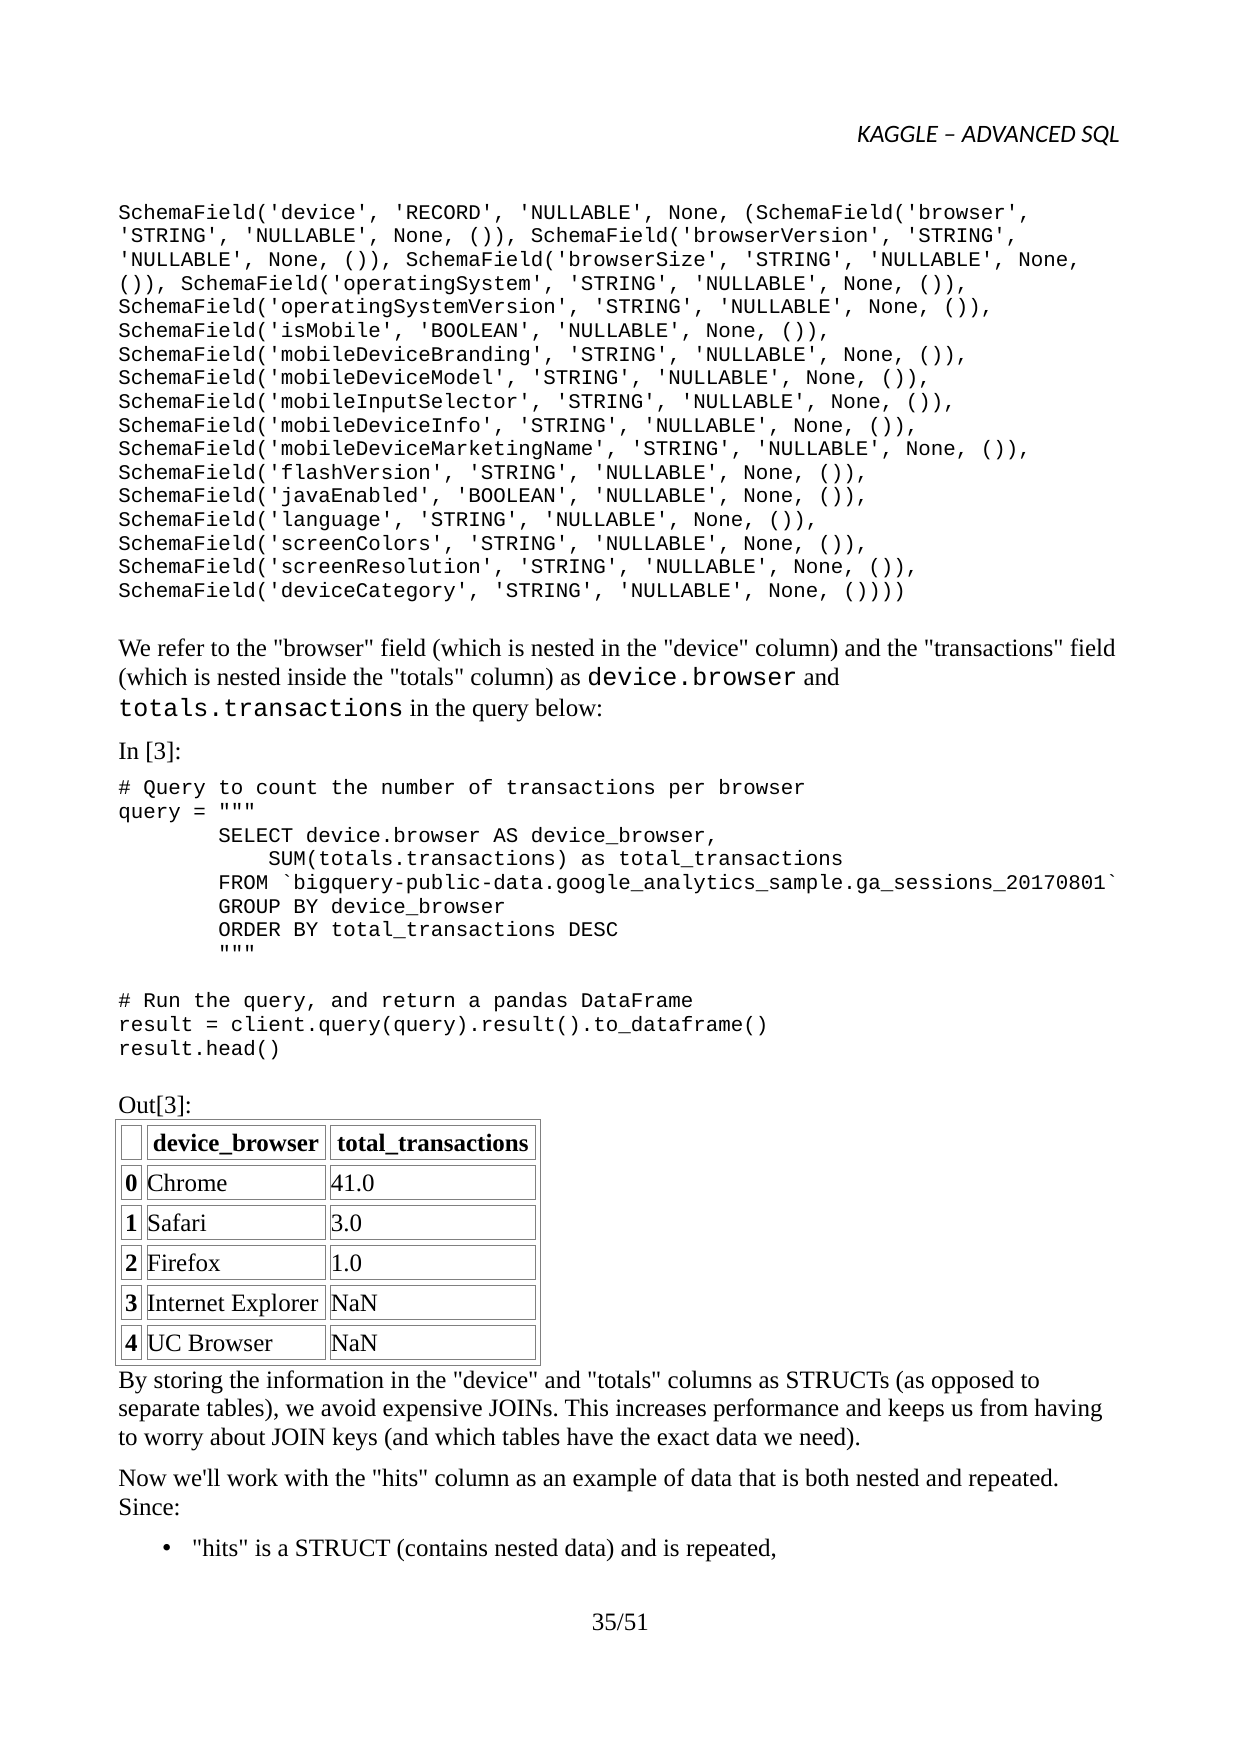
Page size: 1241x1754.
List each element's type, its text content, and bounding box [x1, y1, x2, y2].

table_cell 41.0 [328, 1159, 538, 1199]
table_header device_browser [144, 1120, 328, 1159]
table_cell Safari [144, 1199, 328, 1239]
text SUM(totals.transactions) as total_transactions [118, 848, 1122, 872]
table_header [122, 1126, 141, 1159]
table_header total_transactions [328, 1120, 538, 1159]
table_cell 0 [118, 1159, 144, 1199]
text ORDER BY total_transactions DESC [118, 919, 1122, 943]
text By storing the information in the "device" and "totals" columns as STRUCTs (as opposed to separate tables), we avoid expensive JOINs. This increases performance and keeps us from having to worry about JOIN keys (and which tables have the exact data we need). [118, 1365, 1122, 1451]
table_cell 1 [118, 1199, 144, 1239]
table_cell Chrome [144, 1159, 328, 1199]
table_cell NaN [328, 1279, 538, 1319]
table_cell NaN [328, 1319, 538, 1359]
list "hits" is a STRUCT (contains nested data) and is repeated, [162, 1533, 1122, 1562]
table_cell 4 [118, 1319, 144, 1359]
text We refer to the "browser" field (which is nested in the "device" column) and the "transactions" field (which is nested inside the "totals" column) as device.browser and totals.transactions in the query below: [118, 633, 1122, 724]
table_cell UC Browser [144, 1319, 328, 1359]
text Out[3]: [118, 1091, 1122, 1119]
text # Query to count the number of transactions per browser [118, 777, 1122, 801]
text Now we'll work with the "hits" column as an example of data that is both nested and repeated. Since: [118, 1463, 1122, 1521]
text # Run the query, and return a pandas DataFrame [118, 990, 1122, 1014]
table_cell Firefox [144, 1239, 328, 1279]
text """ [118, 943, 1122, 967]
table_cell 3.0 [328, 1199, 538, 1239]
table_cell 2 [118, 1239, 144, 1279]
table_cell 3 [118, 1279, 144, 1319]
text In [3]: [118, 736, 1122, 765]
table_cell 1.0 [328, 1239, 538, 1279]
table_cell Internet Explorer [144, 1279, 328, 1319]
text SELECT device.browser AS device_browser, [118, 825, 1122, 848]
table_header [118, 1120, 144, 1159]
text result.head() [118, 1037, 1122, 1061]
text query = """ [118, 801, 1122, 825]
text result = client.query(query).result().to_dataframe() [118, 1014, 1122, 1037]
text GROUP BY device_browser [118, 896, 1122, 919]
text SchemaField('device', 'RECORD', 'NULLABLE', None, (SchemaField('browser', 'STRING', 'NULLABLE', None, ()), SchemaField('browserVersion', 'STRING', 'NULLABLE', None, ()), SchemaField('browserSize', 'STRING', 'NULLABLE', None, ()), SchemaField('operatingSystem', 'STRING', 'NULLABLE', None, ()), SchemaField('operatingSystemVersion', 'STRING', 'NULLABLE', None, ()), SchemaField('isMobile', 'BOOLEAN', 'NULLABLE', None, ()), SchemaField('mobileDeviceBranding', 'STRING', 'NULLABLE', None, ()), SchemaField('mobileDeviceModel', 'STRING', 'NULLABLE', None, ()), SchemaField('mobileInputSelector', 'STRING', 'NULLABLE', None, ()), SchemaField('mobileDeviceInfo', 'STRING', 'NULLABLE', None, ()), SchemaField('mobileDeviceMarketingName', 'STRING', 'NULLABLE', None, ()), SchemaField('flashVersion', 'STRING', 'NULLABLE', None, ()), SchemaField('javaEnabled', 'BOOLEAN', 'NULLABLE', None, ()), SchemaField('language', 'STRING', 'NULLABLE', None, ()), SchemaField('screenColors', 'STRING', 'NULLABLE', None, ()), SchemaField('screenResolution', 'STRING', 'NULLABLE', None, ()), SchemaField('deviceCategory', 'STRING', 'NULLABLE', None, ()))) [118, 202, 1122, 604]
text FROM `bigquery-public-data.google_analytics_sample.ga_sessions_20170801` [118, 872, 1122, 896]
